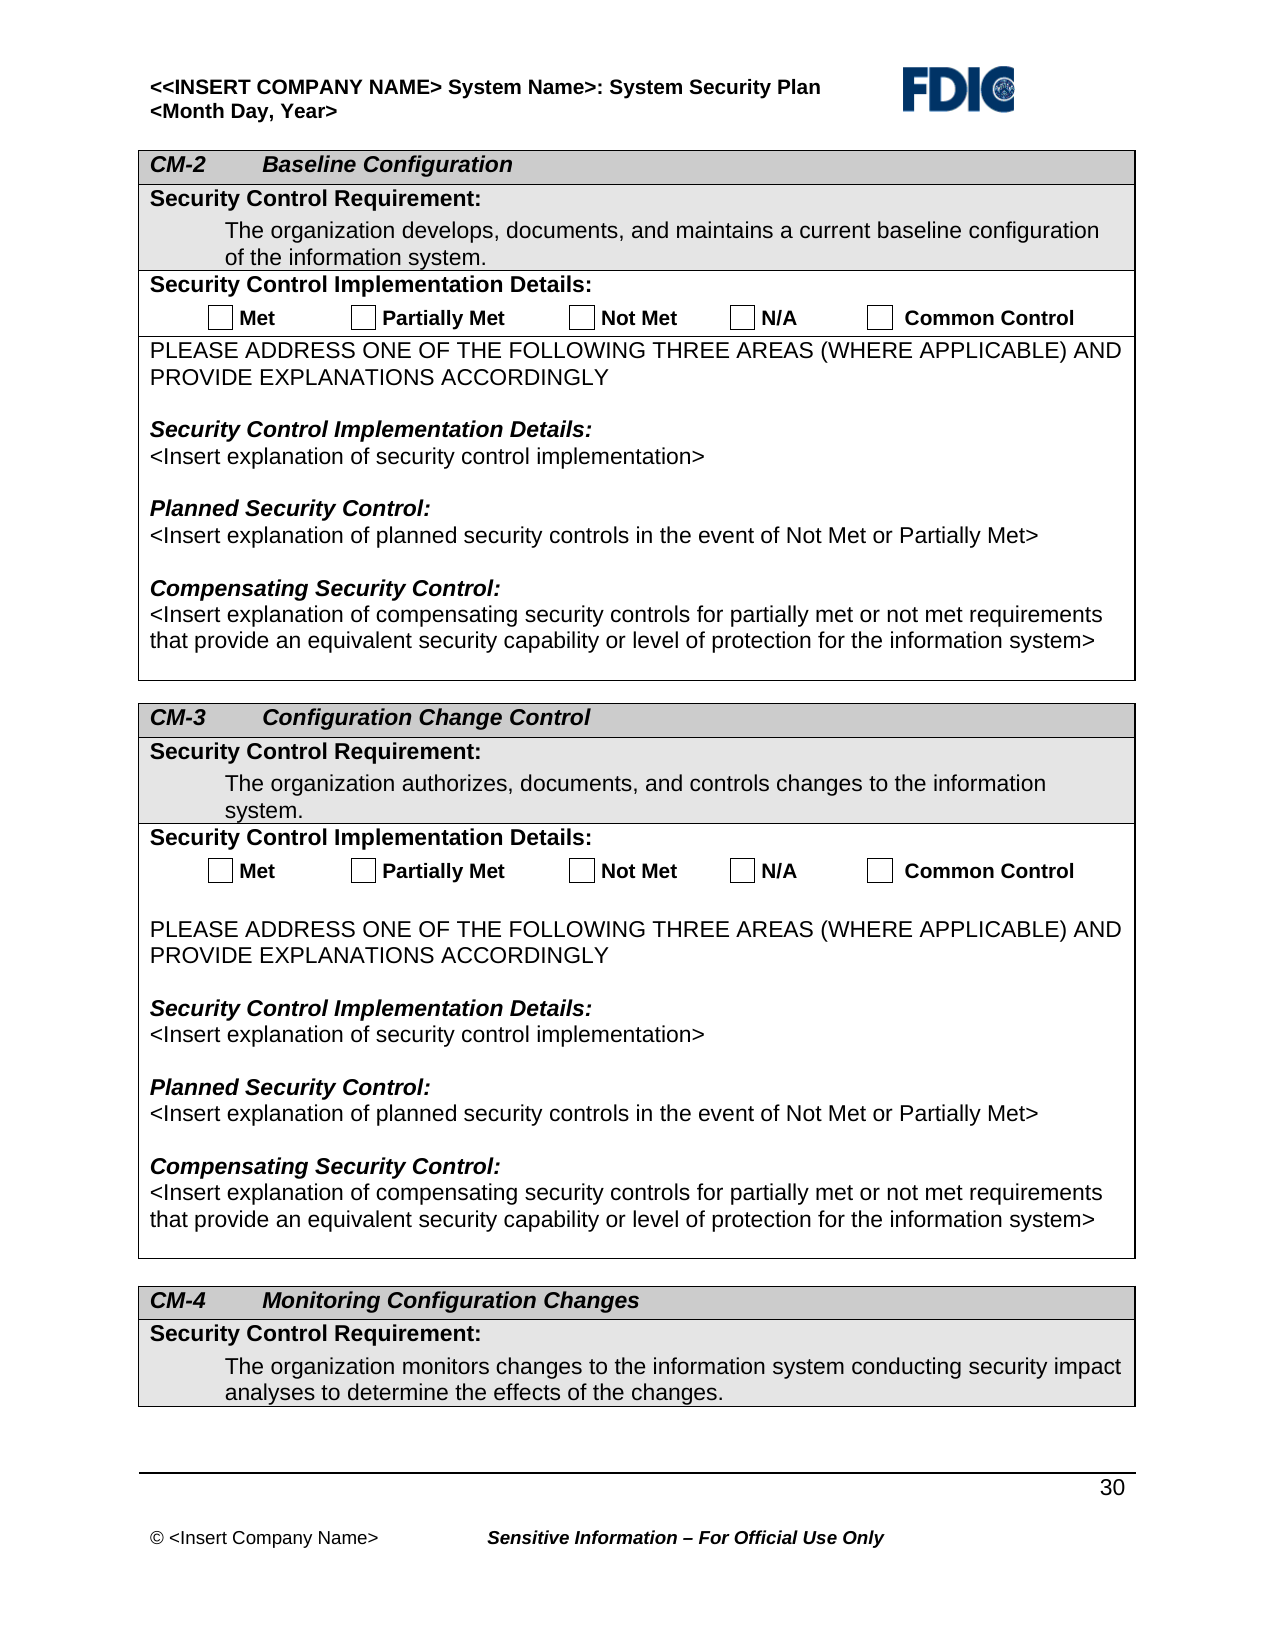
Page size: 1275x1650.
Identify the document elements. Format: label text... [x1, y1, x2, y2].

table_cell [138, 1259, 1135, 1286]
table_cell CM-2 Baseline Configuration [139, 151, 1134, 184]
picture [899, 60, 1021, 120]
table_cell Security Control Requirement: [139, 1320, 1134, 1353]
table_cell [138, 681, 1135, 703]
table_cell The organization monitors changes to the information system conducting security impact analyses to determine the effects of the changes. [139, 1353, 1134, 1406]
table_cell Security Control Implementation Details: Met Partially Met Not Met N/A Common Control [139, 824, 1134, 889]
table_cell The organization develops, documents, and maintains a current baseline configuration of the information system. [139, 217, 1134, 270]
table_cell Security Control Implementation Details: Met Partially Met Not Met N/A Common Control [139, 271, 1134, 336]
table_cell Security Control Requirement: [139, 185, 1134, 217]
table_cell CM-4 Monitoring Configuration Changes [139, 1287, 1134, 1319]
table_cell Security Control Requirement: [139, 738, 1134, 770]
table_cell PLEASE ADDRESS ONE OF THE FOLLOWING THREE AREAS (WHERE APPLICABLE) AND PROVIDE EXPLANATIONS ACCORDINGLY Security Control Implementation Details: <Insert explanation of security control implementation> Planned Security Control: <Insert explanation of planned security controls in the event of Not Met or Partially Met> Compensating Security Control: <Insert explanation of compensating security controls for partially met or not met requirements that provide an equivalent security capability or level of protection for the information system> [139, 337, 1134, 680]
table_cell CM-3 Configuration Change Control [139, 704, 1134, 737]
table_cell The organization authorizes, documents, and controls changes to the information system. [139, 770, 1134, 823]
table_cell PLEASE ADDRESS ONE OF THE FOLLOWING THREE AREAS (WHERE APPLICABLE) AND PROVIDE EXPLANATIONS ACCORDINGLY Security Control Implementation Details: <Insert explanation of security control implementation> Planned Security Control: <Insert explanation of planned security controls in the event of Not Met or Partially Met> Compensating Security Control: <Insert explanation of compensating security controls for partially met or not met requirements that provide an equivalent security capability or level of protection for the information system> [139, 889, 1134, 1258]
